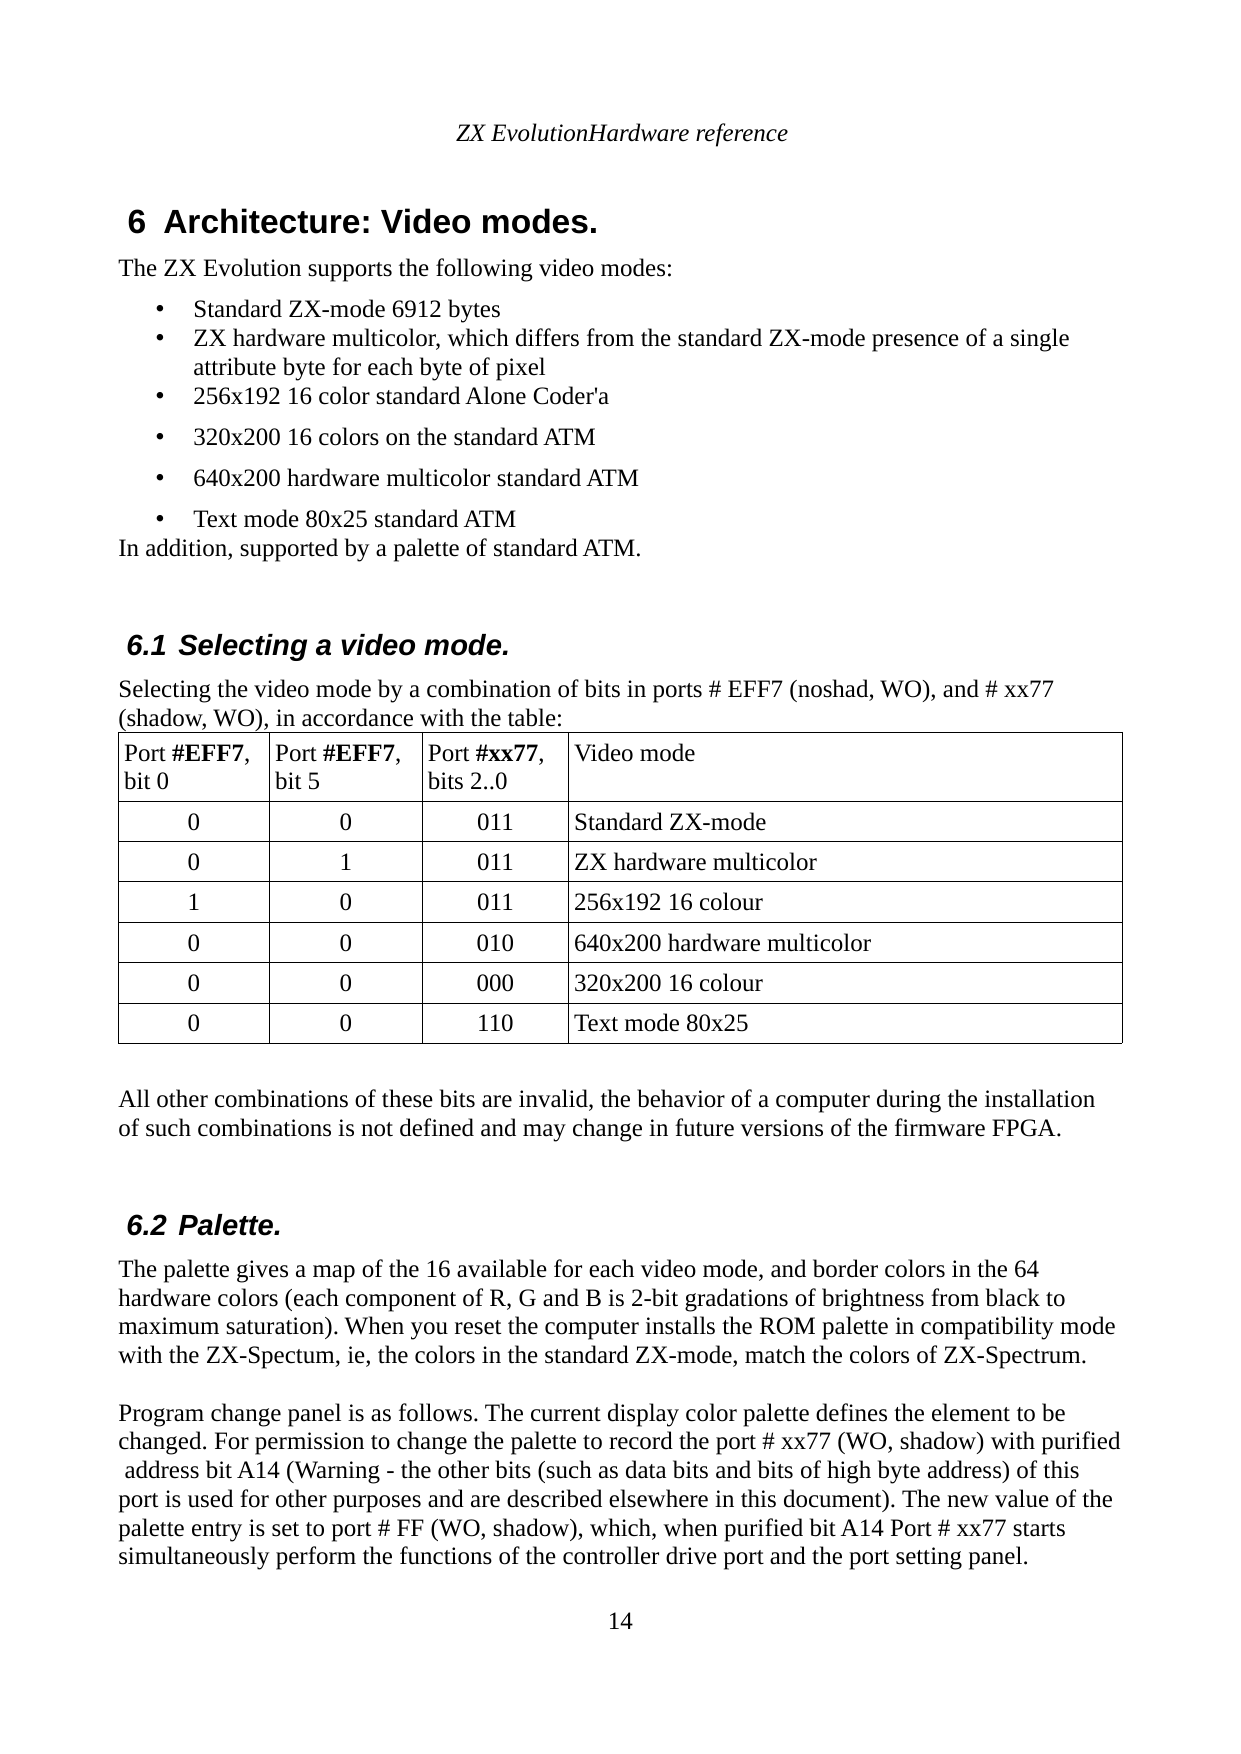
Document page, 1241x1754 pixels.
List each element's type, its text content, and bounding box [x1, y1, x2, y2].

list 640x200 hardware multicolor standard ATM [156, 463, 1122, 492]
table_header Port #EFF7, bit 5 [270, 733, 422, 801]
table_cell 011 [423, 882, 568, 922]
table_cell 0 [119, 963, 269, 1002]
subtitle Аrchitecture: Video modes. [118, 202, 1122, 241]
list Text mode 80x25 standard ATM [156, 504, 1122, 533]
list 256x192 16 color standard Alone Coder'a [156, 381, 1122, 409]
table_header Port #xx77, bits 2..0 [423, 733, 568, 801]
table_cell 1 [119, 882, 269, 922]
table_header Video mode [569, 733, 1122, 801]
table_cell 0 [119, 842, 269, 881]
text address bit A14 (Warning - the other bits (such as data bits and bits of high byte address) of this port is used for other purposes and are described elsewhere in this document). The new value of the palette entry is set to port # FF (WO, shadow), which, when purified bit A14 Port # xx77 starts simultaneously perform the functions of the controller drive port and the port setting panel. [118, 1455, 1122, 1570]
table_cell 0 [119, 923, 269, 962]
subtitle Selecting a video mode. [118, 628, 1122, 662]
table_cell 0 [270, 882, 422, 922]
list ZX hardware multicolor, which differs from the standard ZX-mode presence of a single attribute byte for each byte of pixel [156, 323, 1122, 381]
table_cell 0 [270, 923, 422, 962]
table_cell 256x192 16 colour [569, 882, 1122, 922]
table_cell Text mode 80x25 [569, 1004, 1122, 1043]
table_cell 1 [270, 842, 422, 881]
table_cell 0 [270, 1004, 422, 1043]
text Selecting the video mode by a combination of bits in ports # EFF7 (noshad, WO), and # xx77 (shadow, WO), in accordance with the table: [118, 674, 1122, 732]
table_cell 011 [423, 802, 568, 841]
text All other combinations of these bits are invalid, the behavior of a computer during the installation of such combinations is not defined and may change in future versions of the firmware FPGA. [118, 1084, 1122, 1142]
table_cell 0 [270, 963, 422, 1002]
table_header Port #EFF7, bit 0 [119, 733, 269, 801]
table_cell 110 [423, 1004, 568, 1043]
table_cell 640x200 hardware multicolor [569, 923, 1122, 962]
table_cell 011 [423, 842, 568, 881]
table_cell ZX hardware multicolor [569, 842, 1122, 881]
text Program change panel is as follows. The current display color palette defines the element to be changed. For permission to change the palette to record the port # xx77 (WO, shadow) with purified [118, 1398, 1122, 1455]
table_cell 0 [270, 802, 422, 841]
list 320x200 16 colors on the standard ATM [156, 422, 1122, 451]
table_cell 0 [119, 1004, 269, 1043]
table_cell 000 [423, 963, 568, 1002]
text In addition, supported by a palette of standard ATM. [118, 533, 1122, 562]
text The palette gives a map of the 16 available for each video mode, and border colors in the 64 hardware colors (each component of R, G and B is 2-bit gradations of brightness from black to maximum saturation). When you reset the computer installs the ROM palette in compatibility mode with the ZX-Spectum, ie, the colors in the standard ZX-mode, match the colors of ZX-Spectrum. [118, 1254, 1122, 1369]
table_cell Standard ZX-mode [569, 802, 1122, 841]
table_cell 010 [423, 923, 568, 962]
text The ZX Evolution supports the following video modes: [118, 253, 1122, 282]
table_cell 320x200 16 colour [569, 963, 1122, 1002]
table_cell 0 [119, 802, 269, 841]
subtitle Palette. [118, 1208, 1122, 1241]
list Standard ZX-mode 6912 bytes [156, 294, 1122, 323]
